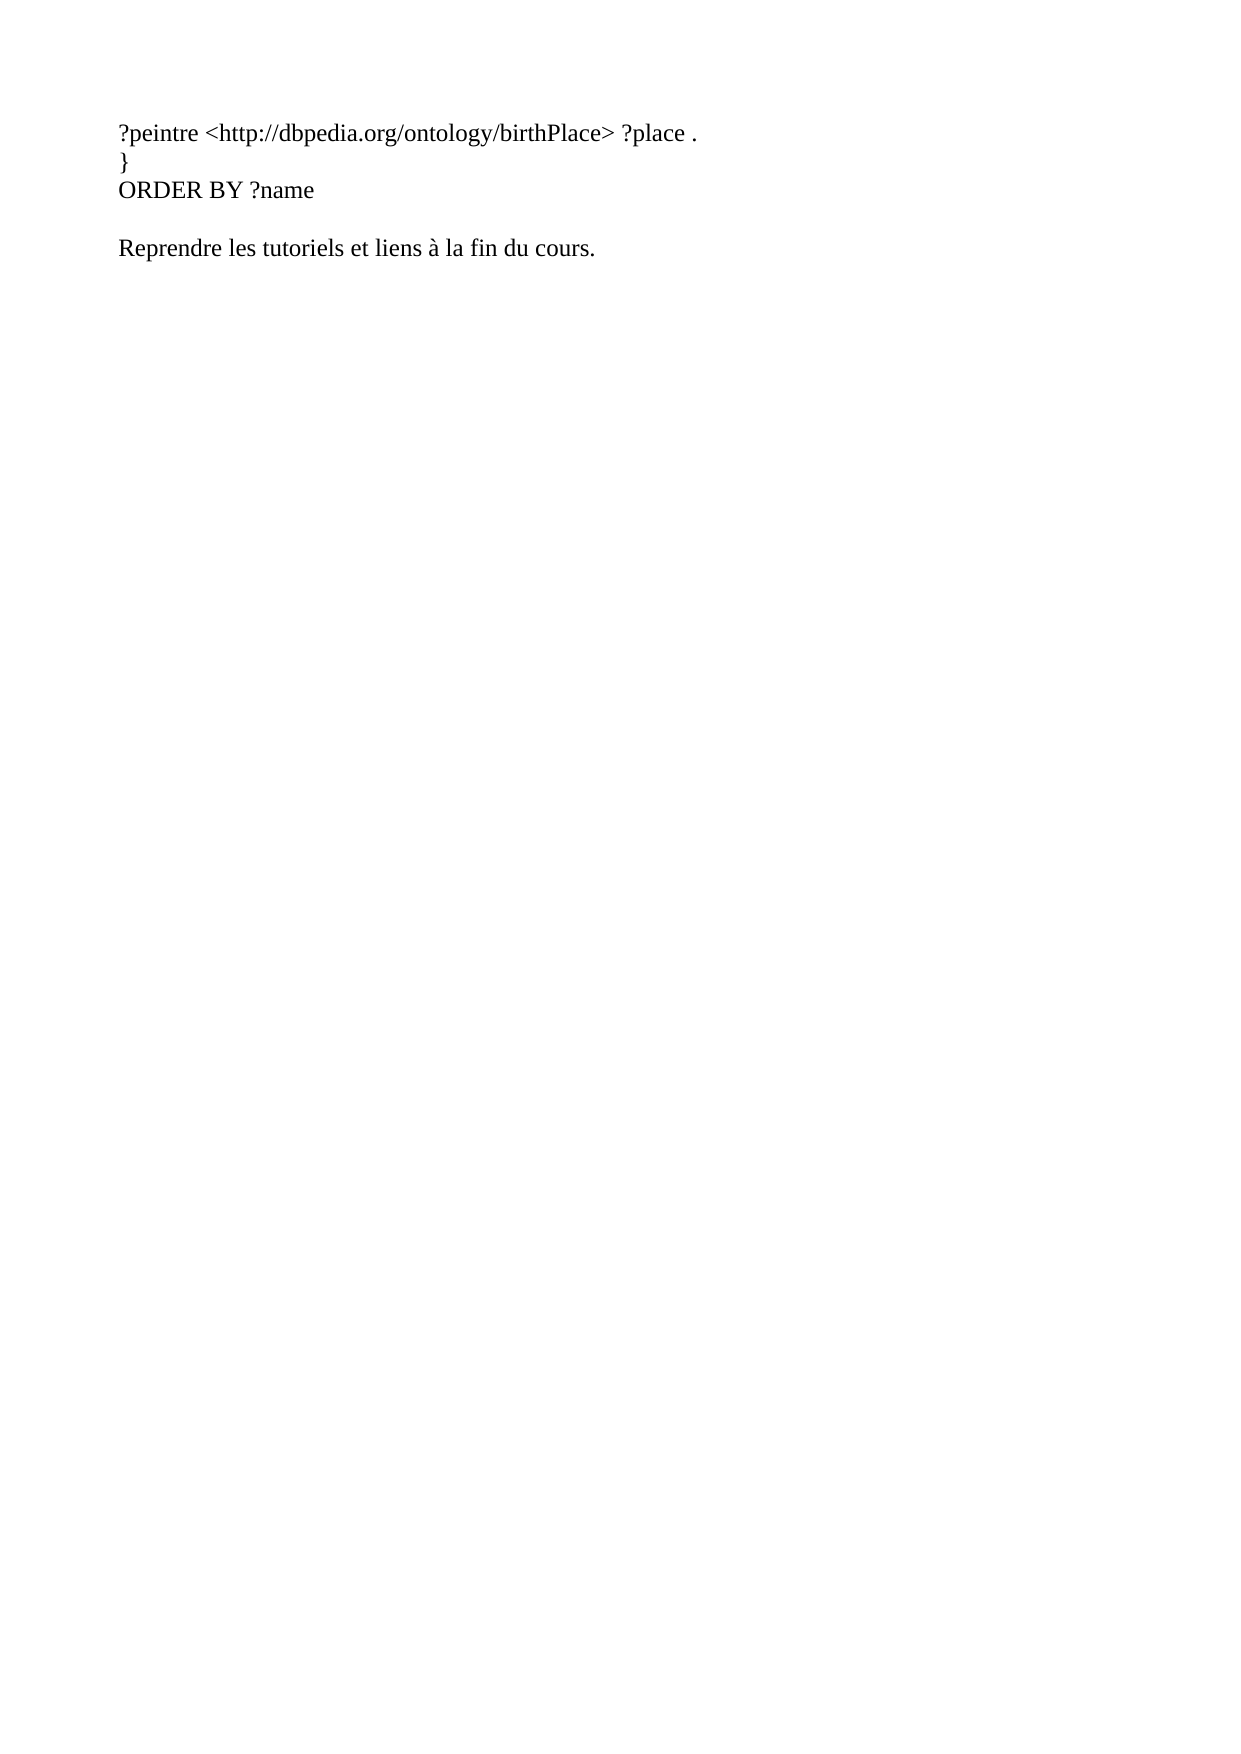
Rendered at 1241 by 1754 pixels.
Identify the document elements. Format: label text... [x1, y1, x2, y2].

text } [118, 147, 1122, 176]
text ?peintre <http://dbpedia.org/ontology/birthPlace> ?place . [118, 118, 1122, 147]
text ORDER BY ?name [118, 176, 1122, 204]
text Reprendre les tutoriels et liens à la fin du cours. [118, 233, 1122, 262]
